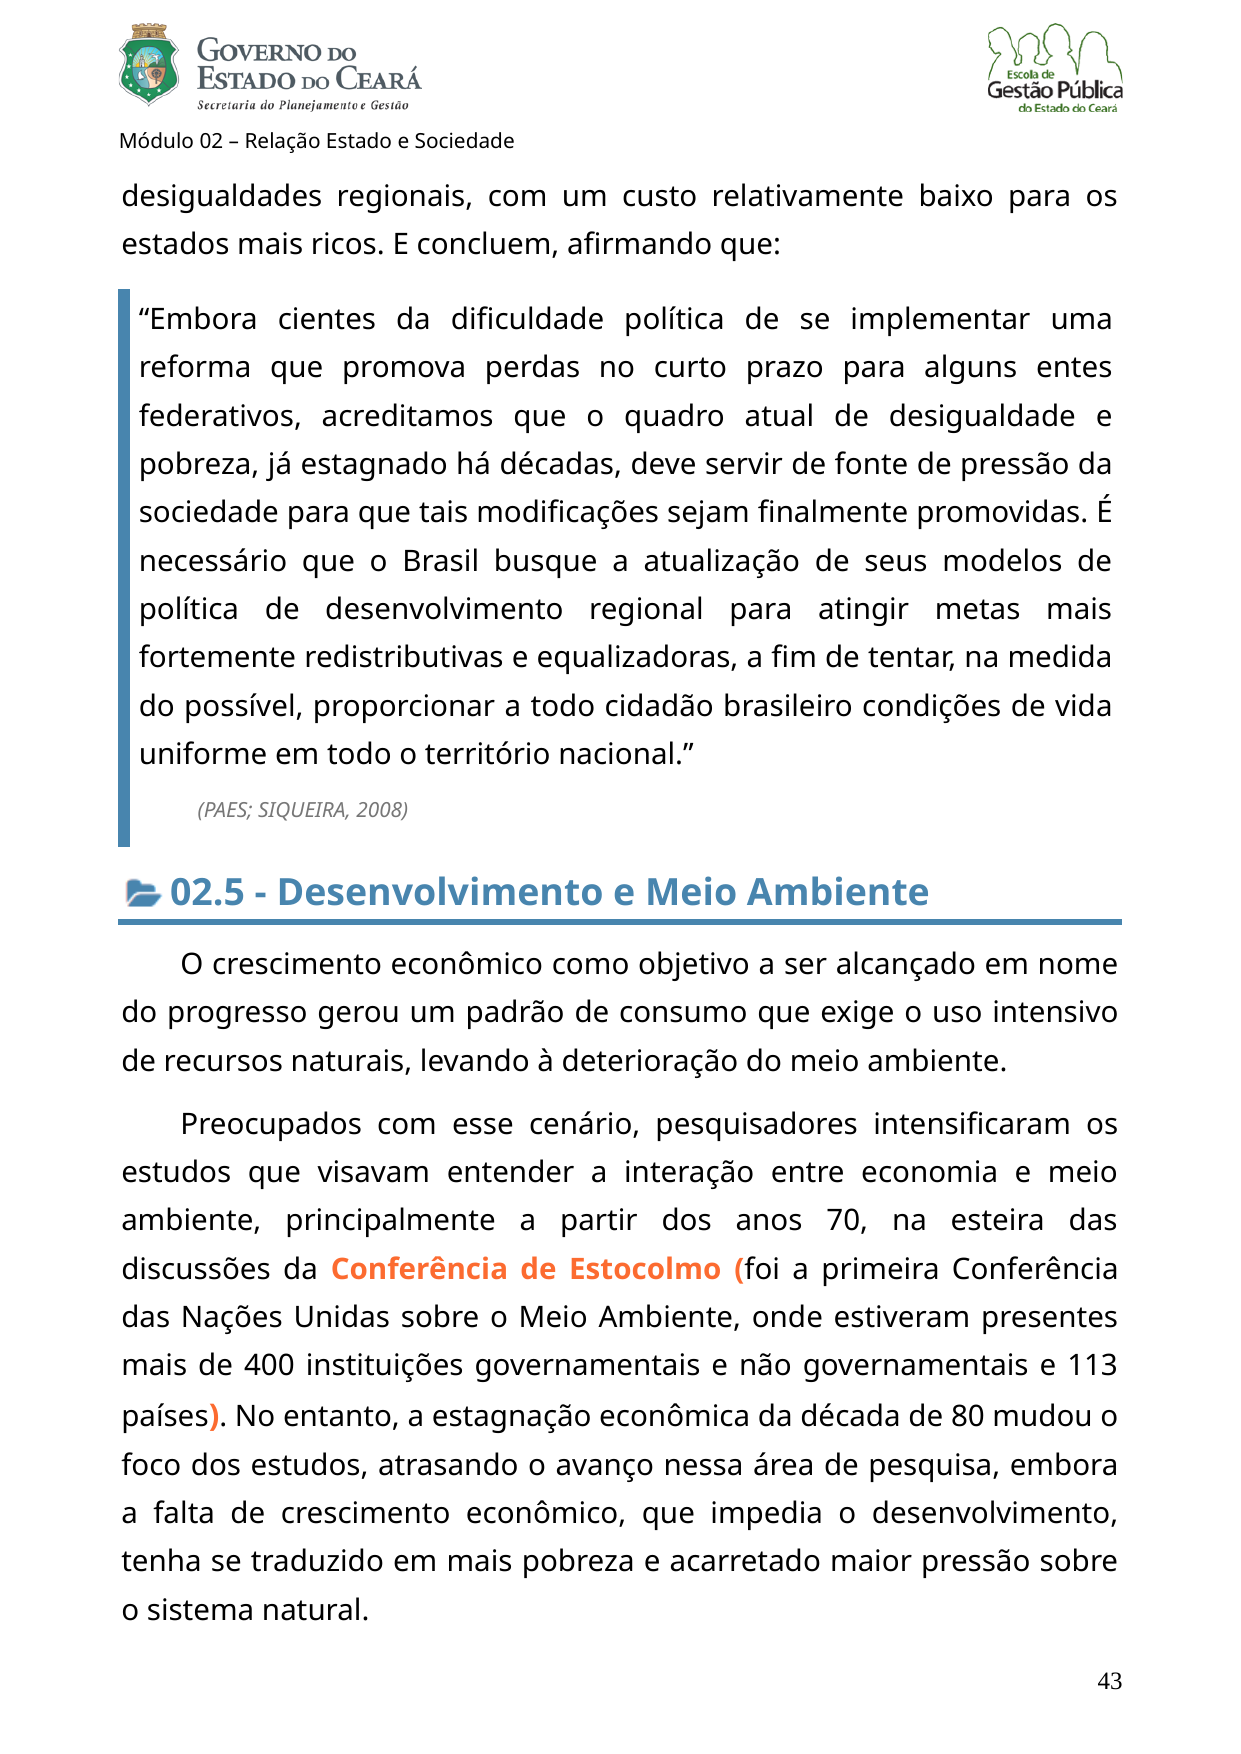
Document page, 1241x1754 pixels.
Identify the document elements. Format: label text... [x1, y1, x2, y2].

table_header “Embora cientes da dificuldade política de se implementar uma reforma que promova perdas no curto prazo para alguns entes federativos, acreditamos que o quadro atual de desigualdade e pobreza, já estagnado há décadas, deve servir de fonte de pressão da sociedade para que tais modificações sejam finalmente promovidas. É necessário que o Brasil busque a atualização de seus modelos de política de desenvolvimento regional para atingir metas mais fortemente redistributivas e equalizadoras, a fim de tentar, na medida do possível, proporcionar a todo cidadão brasileiro condições de vida uniforme em todo o território nacional.” (PAES; SIQUEIRA, 2008) [130, 289, 1122, 847]
text Preocupados com esse cenário, pesquisadores intensificaram os estudos que visavam entender a interação entre economia e meio ambiente, principalmente a partir dos anos 70, na esteira das discussões da Conferência de Estocolmo (foi a primeira Conferência das Nações Unidas sobre o Meio Ambiente, onde estiveram presentes mais de 400 instituições governamentais e não governamentais e 113 países). No entanto, a estagnação econômica da década de 80 mudou o foco dos estudos, atrasando o avanço nessa área de pesquisa, embora a falta de crescimento econômico, que impedia o desenvolvimento, tenha se traduzido em mais pobreza e acarretado maior pressão sobre o sistema natural. [118, 1099, 1122, 1632]
picture [123, 876, 167, 915]
text desigualdades regionais, com um custo relativamente baixo para os estados mais ricos. E concluem, afirmando que: [118, 172, 1122, 266]
text O crescimento econômico como objetivo a ser alcançado em nome do progresso gerou um padrão de consumo que exige o uso intensivo de recursos naturais, levando à deterioração do meio ambiente. [118, 940, 1122, 1080]
table_header [118, 289, 130, 847]
subtitle 02.5 - Desenvolvimento e Meio Ambiente [118, 862, 1122, 919]
picture [118, 23, 1123, 112]
